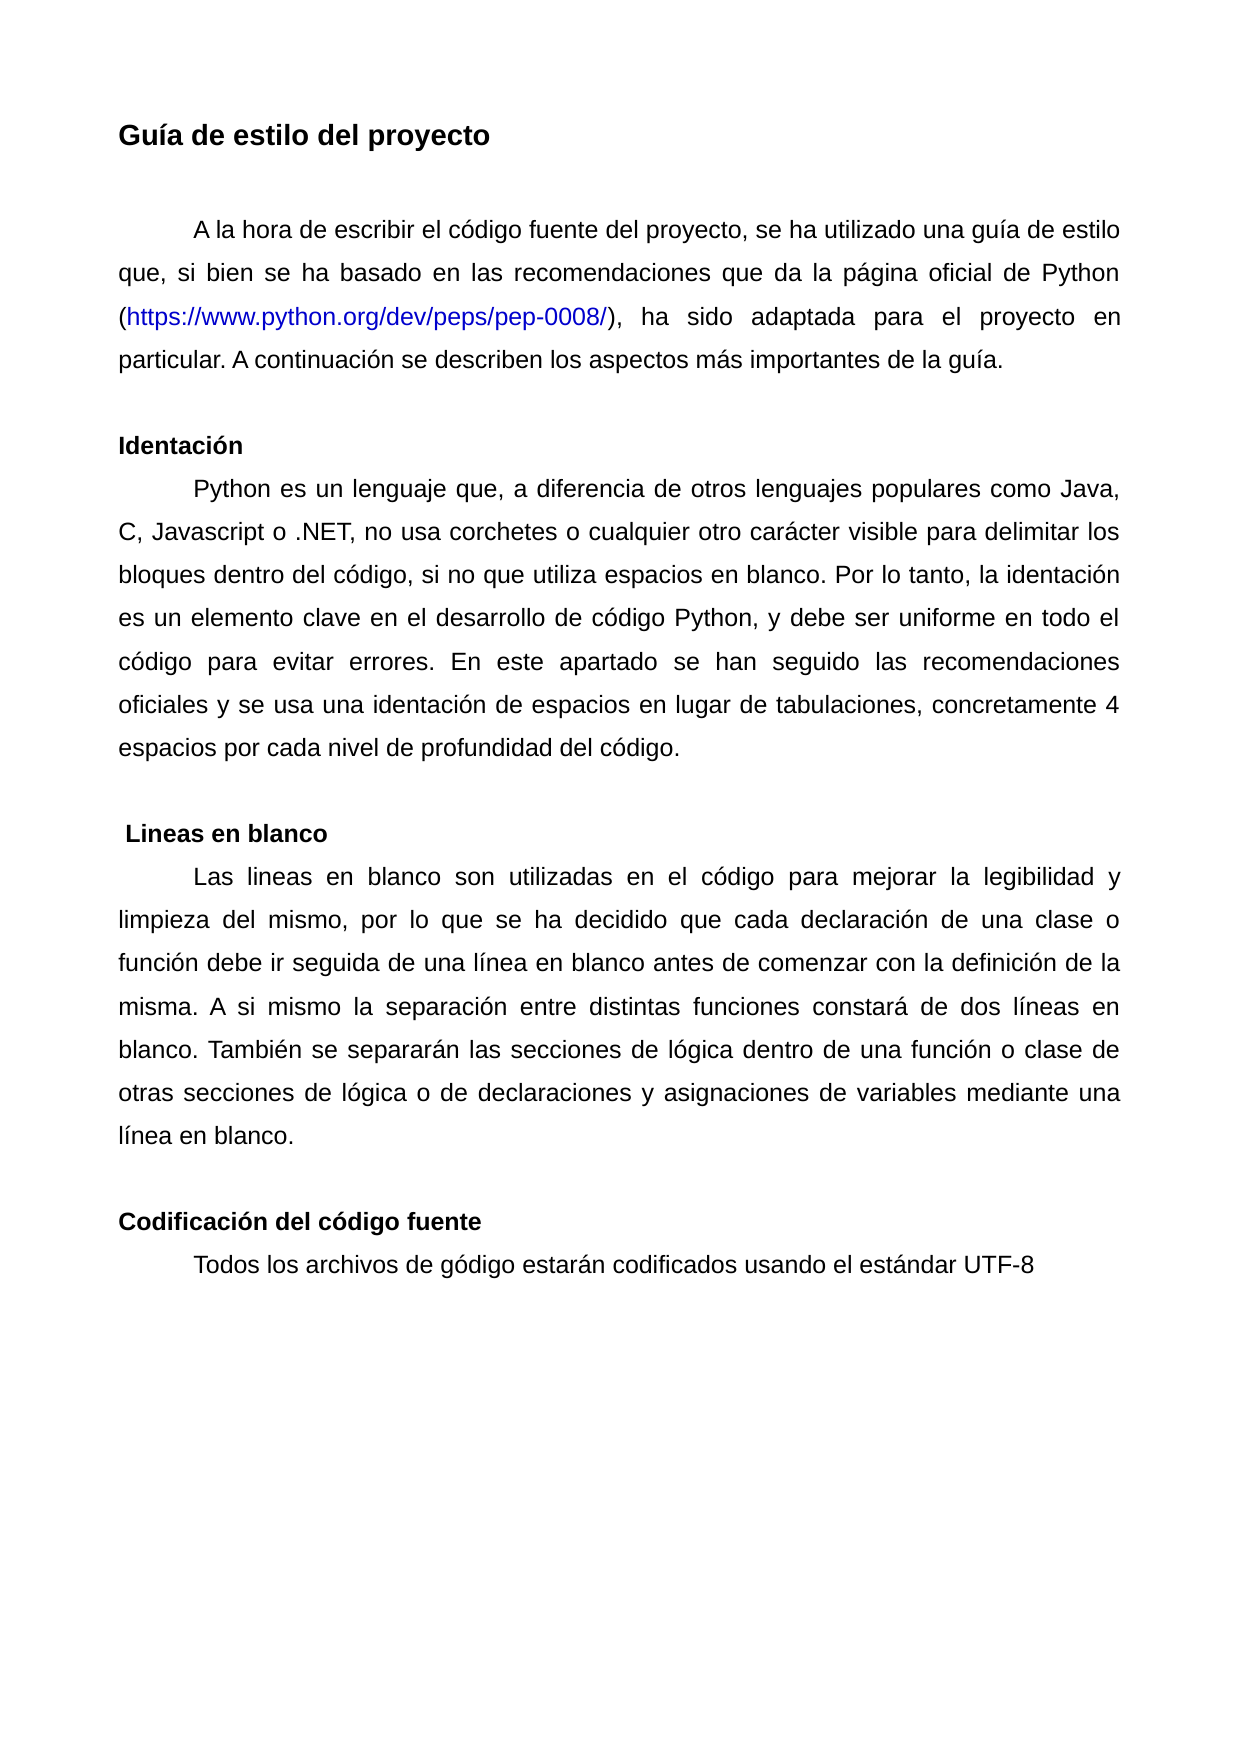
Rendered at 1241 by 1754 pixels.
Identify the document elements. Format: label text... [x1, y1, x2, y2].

text Las lineas en blanco son utilizadas en el código para mejorar la legibilidad y limpieza del mismo, por lo que se ha decidido que cada declaración de una clase o función debe ir seguida de una línea en blanco antes de comenzar con la definición de la misma. A si mismo la separación entre distintas funciones constará de dos líneas en blanco. También se separarán las secciones de lógica dentro de una función o clase de otras secciones de lógica o de declaraciones y asignaciones de variables mediante una línea en blanco. [118, 862, 1122, 1150]
text Python es un lenguaje que, a diferencia de otros lenguajes populares como Java, C, Javascript o .NET, no usa corchetes o cualquier otro carácter visible para delimitar los bloques dentro del código, si no que utiliza espacios en blanco. Por lo tanto, la identación es un elemento clave en el desarrollo de código Python, y debe ser uniforme en todo el código para evitar errores. En este apartado se han seguido las recomendaciones oficiales y se usa una identación de espacios en lugar de tabulaciones, concretamente 4 espacios por cada nivel de profundidad del código. [118, 474, 1122, 762]
text A la hora de escribir el código fuente del proyecto, se ha utilizado una guía de estilo que, si bien se ha basado en las recomendaciones que da la página oficial de Python (https://www.python.org/dev/peps/pep-0008/), ha sido adaptada para el proyecto en particular. A continuación se describen los aspectos más importantes de la guía. [118, 215, 1122, 373]
text Lineas en blanco [118, 819, 1122, 848]
text Identación [118, 431, 1122, 460]
text Guía de estilo del proyecto [118, 118, 1122, 152]
text Codificación del código fuente [118, 1207, 1122, 1236]
text Todos los archivos de gódigo estarán codificados usando el estándar UTF-8 [118, 1250, 1122, 1279]
